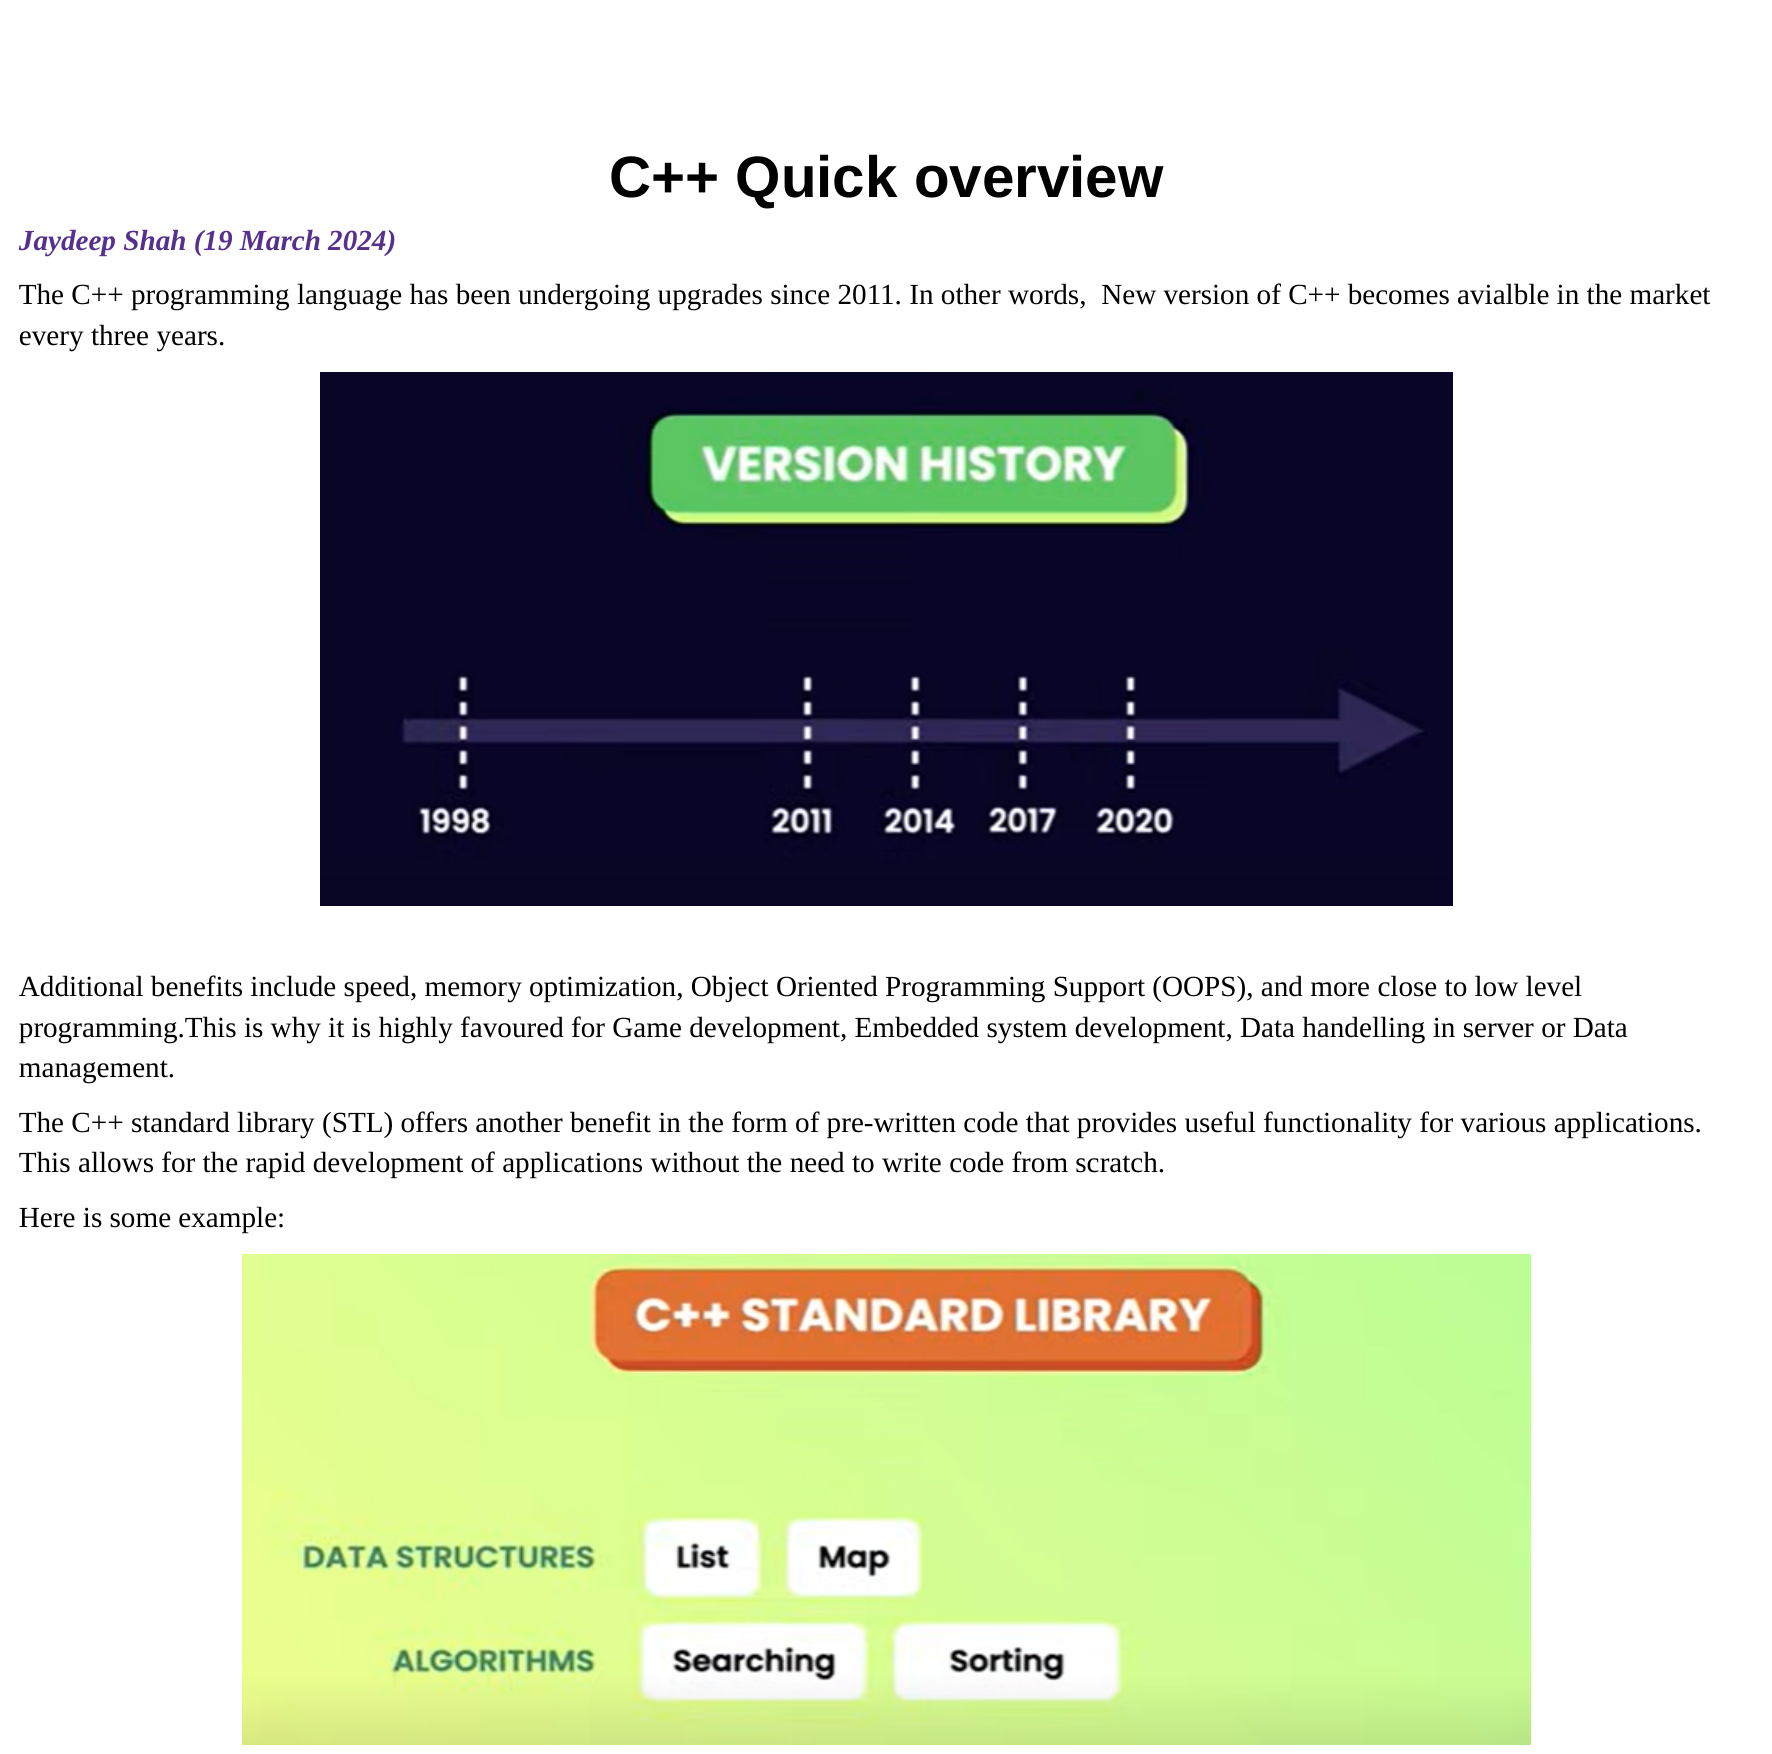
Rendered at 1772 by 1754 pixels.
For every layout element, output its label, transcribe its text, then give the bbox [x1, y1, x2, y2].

text The C++ standard library (STL) offers another benefit in the form of pre-written code that provides useful functionality for various applications. This allows for the rapid development of applications without the need to write code from scratch. [19, 1105, 1754, 1178]
text The C++ programming language has been undergoing upgrades since 2011. In other words, New version of C++ becomes avialble in the market every three years. [19, 277, 1754, 351]
text Here is some example: [19, 1200, 1754, 1233]
text Jaydeep Shah (19 March 2024) [19, 223, 1754, 256]
title C++ Quick overview [19, 143, 1754, 210]
text Additional benefits include speed, memory optimization, Object Oriented Programming Support (OOPS), and more close to low level programming.This is why it is highly favoured for Game development, Embedded system development, Data handelling in server or Data management. [19, 969, 1754, 1083]
